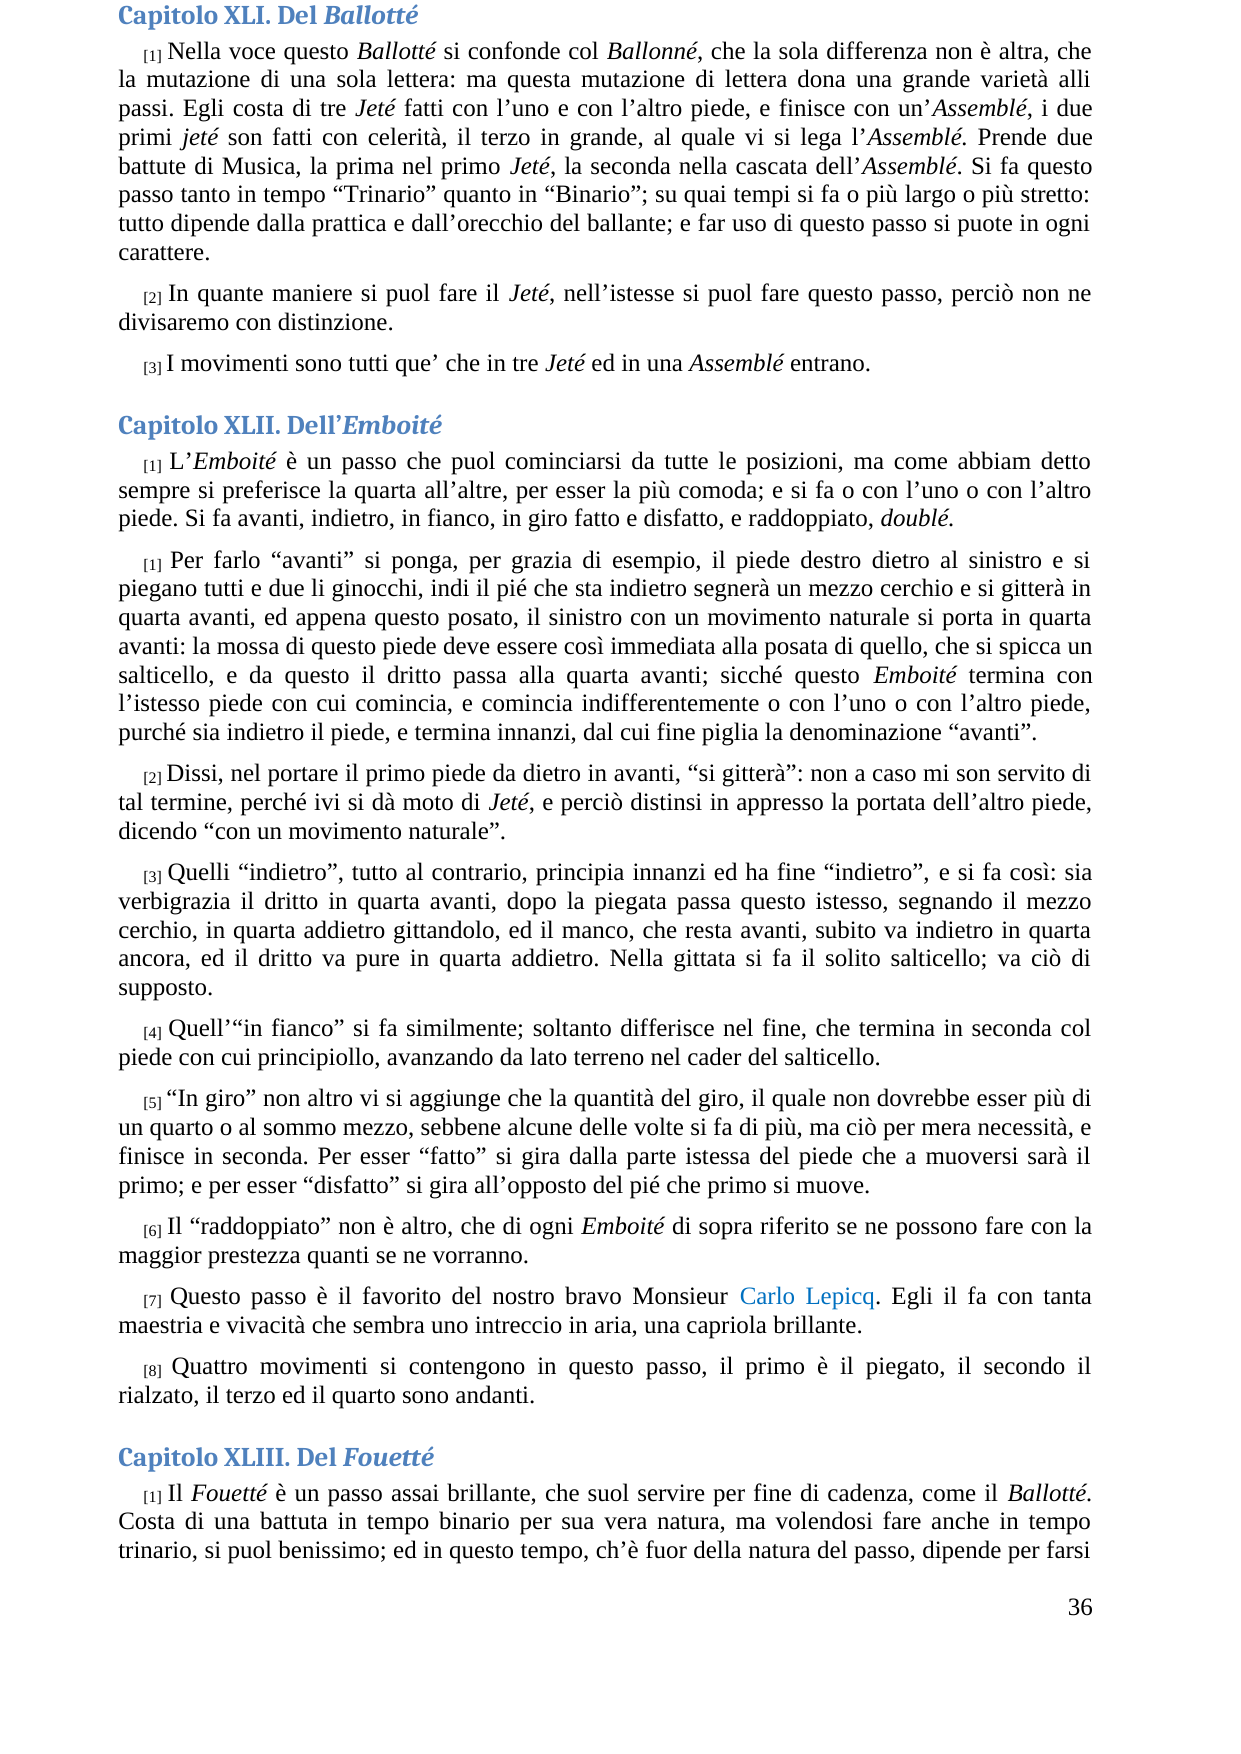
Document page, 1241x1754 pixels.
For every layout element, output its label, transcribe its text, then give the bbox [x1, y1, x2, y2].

text [4] Quell’“in fianco” si fa similmente; soltanto differisce nel fine, che termina in seconda col piede con cui principiollo, avanzando da lato terreno nel cader del salticello. [118, 1013, 1093, 1071]
text [3] I movimenti sono tutti que’ che in tre Jeté ed in una Assemblé entrano. [118, 348, 1093, 377]
subtitle Capitolo XLII. Dell’Emboité [118, 410, 1093, 441]
text [2] Dissi, nel portare il primo piede da dietro in avanti, “si gitterà”: non a caso mi son servito di tal termine, perché ivi si dà moto di Jeté, e perciò distinsi in appresso la portata dell’altro piede, dicendo “con un movimento naturale”. [118, 758, 1093, 845]
text [1] Nella voce questo Ballotté si confonde col Ballonné, che la sola differenza non è altra, che la mutazione di una sola lettera: ma questa mutazione di lettera dona una grande varietà alli passi. Egli costa di tre Jeté fatti con l’uno e con l’altro piede, e finisce con un’Assemblé, i due primi jeté son fatti con celerità, il terzo in grande, al quale vi si lega l’Assemblé. Prende due battute di Musica, la prima nel primo Jeté, la seconda nella cascata dell’Assemblé. Si fa questo passo tanto in tempo “Trinario” quanto in “Binario”; su quai tempi si fa o più largo o più stretto: tutto dipende dalla prattica e dall’orecchio del ballante; e far uso di questo passo si puote in ogni carattere. [118, 36, 1093, 266]
text [5] “In giro” non altro vi si aggiunge che la quantità del giro, il quale non dovrebbe esser più di un quarto o al sommo mezzo, sebbene alcune delle volte si fa di più, ma ciò per mera necessità, e finisce in seconda. Per esser “fatto” si gira dalla parte istessa del piede che a muoversi sarà il primo; e per esser “disfatto” si gira all’opposto del pié che primo si muove. [118, 1083, 1093, 1198]
text [2] In quante maniere si puol fare il Jeté, nell’istesse si puol fare questo passo, perciò non ne divisaremo con distinzione. [118, 278, 1093, 336]
text [1] L’Emboité è un passo che puol cominciarsi da tutte le posizioni, ma come abbiam detto sempre si preferisce la quarta all’altre, per esser la più comoda; e si fa o con l’uno o con l’altro piede. Si fa avanti, indietro, in fianco, in giro fatto e disfatto, e raddoppiato, doublé. [118, 446, 1093, 532]
text [8] Quattro movimenti si contengono in questo passo, il primo è il piegato, il secondo il rialzato, il terzo ed il quarto sono andanti. [118, 1351, 1093, 1408]
text [1] Per farlo “avanti” si ponga, per grazia di esempio, il piede destro dietro al sinistro e si piegano tutti e due li ginocchi, indi il pié che sta indietro segnerà un mezzo cerchio e si gitterà in quarta avanti, ed appena questo posato, il sinistro con un movimento naturale si porta in quarta avanti: la mossa di questo piede deve essere così immediata alla posata di quello, che si spicca un salticello, e da questo il dritto passa alla quarta avanti; sicché questo Emboité termina con l’istesso piede con cui comincia, e comincia indifferentemente o con l’uno o con l’altro piede, purché sia indietro il piede, e termina innanzi, dal cui fine piglia la denominazione “avanti”. [118, 545, 1093, 746]
text [1] Il Fouetté è un passo assai brillante, che suol servire per fine di cadenza, come il Ballotté. Costa di una battuta in tempo binario per sua vera natura, ma volendosi fare anche in tempo trinario, si puol benissimo; ed in questo tempo, ch’è fuor della natura del passo, dipende per farsi [118, 1478, 1093, 1564]
text [7] Questo passo è il favorito del nostro bravo Monsieur Carlo Lepicq. Egli il fa con tanta maestria e vivacità che sembra uno intreccio in aria, una capriola brillante. [118, 1281, 1093, 1338]
subtitle Capitolo XLI. Del Ballotté [118, 0, 1093, 31]
text [3] Quelli “indietro”, tutto al contrario, principia innanzi ed ha fine “indietro”, e si fa così: sia verbigrazia il dritto in quarta avanti, dopo la piegata passa questo istesso, segnando il mezzo cerchio, in quarta addietro gittandolo, ed il manco, che resta avanti, subito va indietro in quarta ancora, ed il dritto va pure in quarta addietro. Nella gittata si fa il solito salticello; va ciò di supposto. [118, 857, 1093, 1001]
subtitle Capitolo XLIII. Del Fouetté [118, 1442, 1093, 1473]
text [6] Il “raddoppiato” non è altro, che di ogni Emboité di sopra riferito se ne possono fare con la maggior prestezza quanti se ne vorranno. [118, 1211, 1093, 1268]
